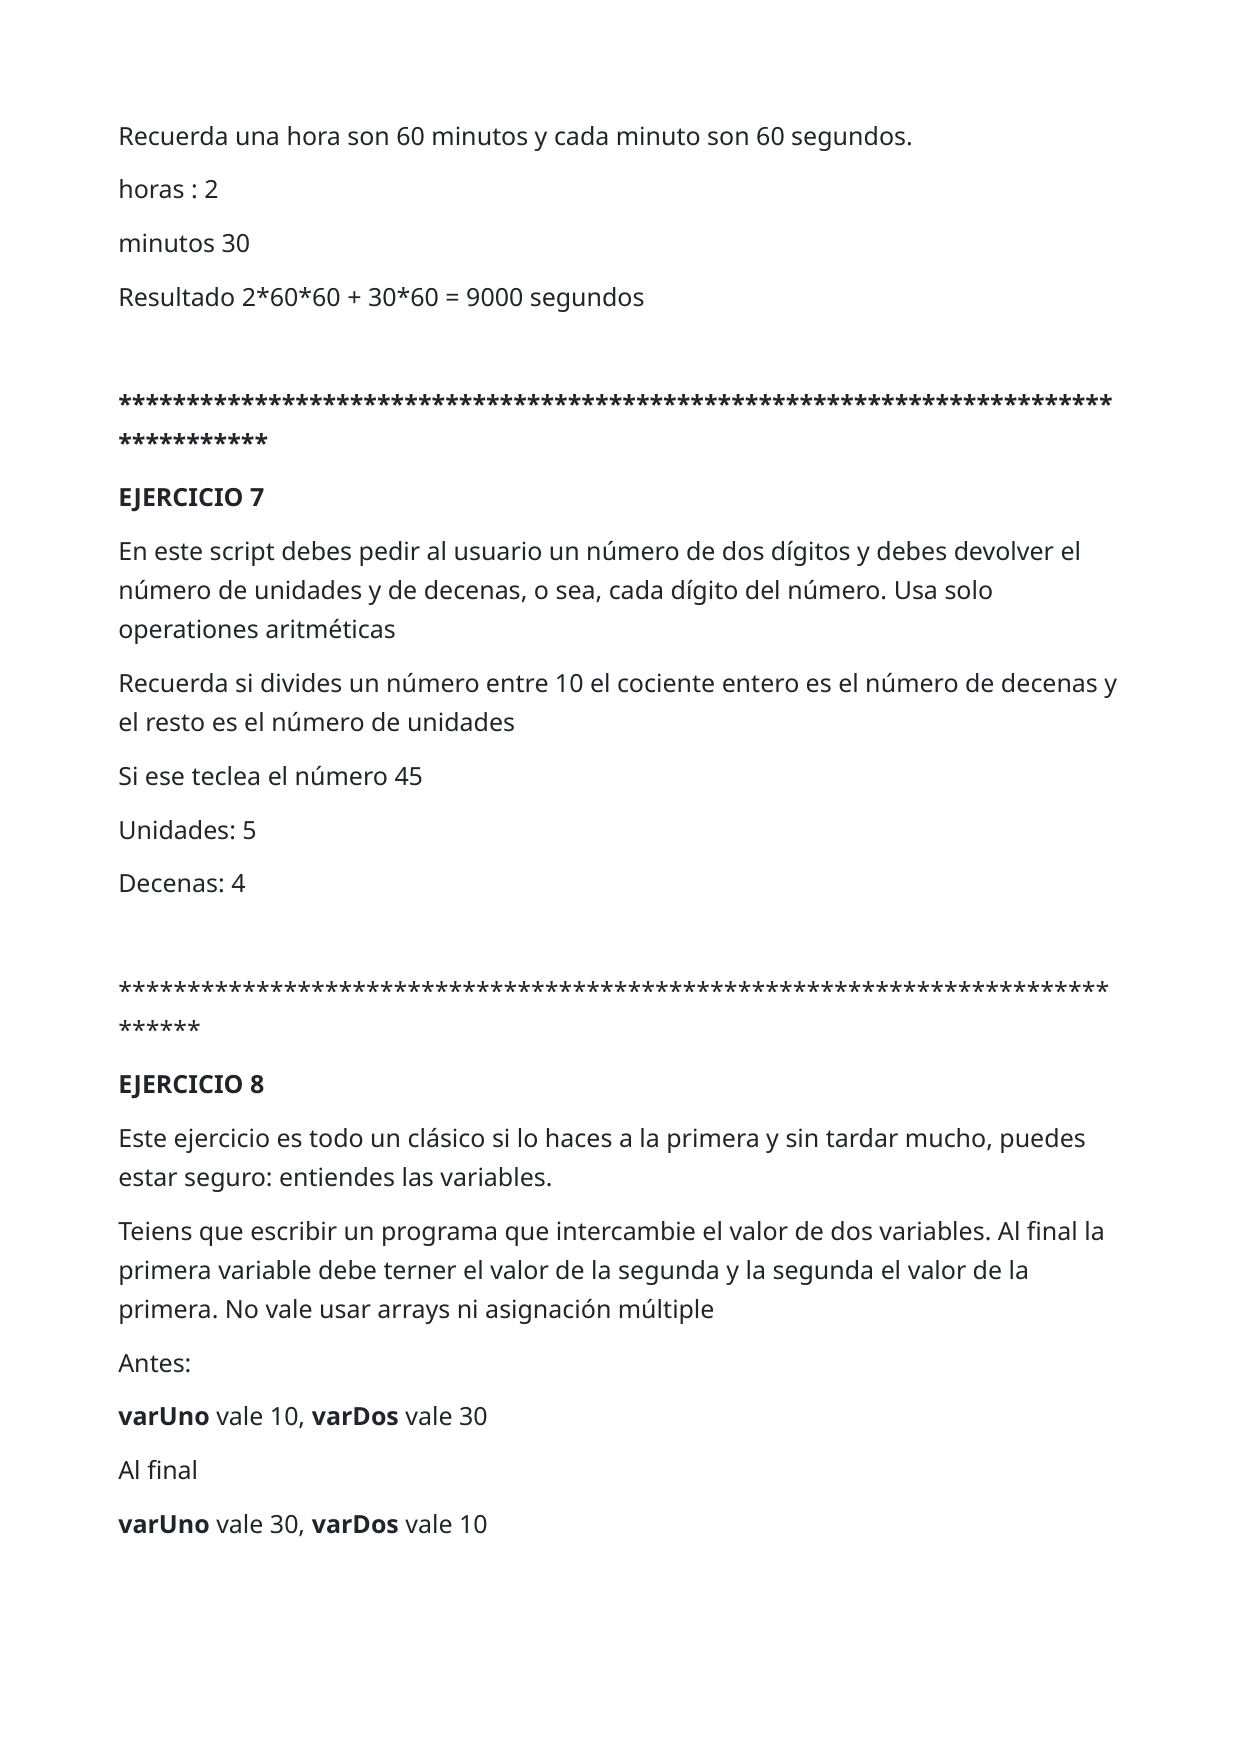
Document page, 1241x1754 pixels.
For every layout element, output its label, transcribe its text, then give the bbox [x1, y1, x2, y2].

text EJERCICIO 8 [118, 1066, 1122, 1101]
text Antes: [118, 1345, 1122, 1379]
text ****************************************************************************** [118, 973, 1122, 1047]
text minutos 30 [118, 226, 1122, 260]
text Teiens que escribir un programa que intercambie el valor de dos variables. Al final la primera variable debe terner el valor de la segunda y la segunda el valor de la primera. No vale usar arrays ni asignación múltiple [118, 1213, 1122, 1326]
text Si ese teclea el número 45 [118, 758, 1122, 793]
text Al final [118, 1453, 1122, 1487]
text Recuerda una hora son 60 minutos y cada minuto son 60 segundos. [118, 118, 1122, 152]
text En este script debes pedir al usuario un número de dos dígitos y debes devolver el número de unidades y de decenas, o sea, cada dígito del número. Usa solo operationes aritméticas [118, 533, 1122, 646]
text EJERCICIO 7 [118, 480, 1122, 514]
text ************************************************************************************ [118, 387, 1122, 460]
text varUno vale 30, varDos vale 10 [118, 1506, 1122, 1541]
text horas : 2 [118, 172, 1122, 206]
text Recuerda si divides un número entre 10 el cociente entero es el número de decenas y el resto es el número de unidades [118, 666, 1122, 739]
text Este ejercicio es todo un clásico si lo haces a la primera y sin tardar mucho, puedes estar seguro: entiendes las variables. [118, 1120, 1122, 1193]
text Decenas: 4 [118, 866, 1122, 900]
text Resultado 2*60*60 + 30*60 = 9000 segundos [118, 279, 1122, 313]
text Unidades: 5 [118, 812, 1122, 846]
text varUno vale 10, varDos vale 30 [118, 1399, 1122, 1433]
